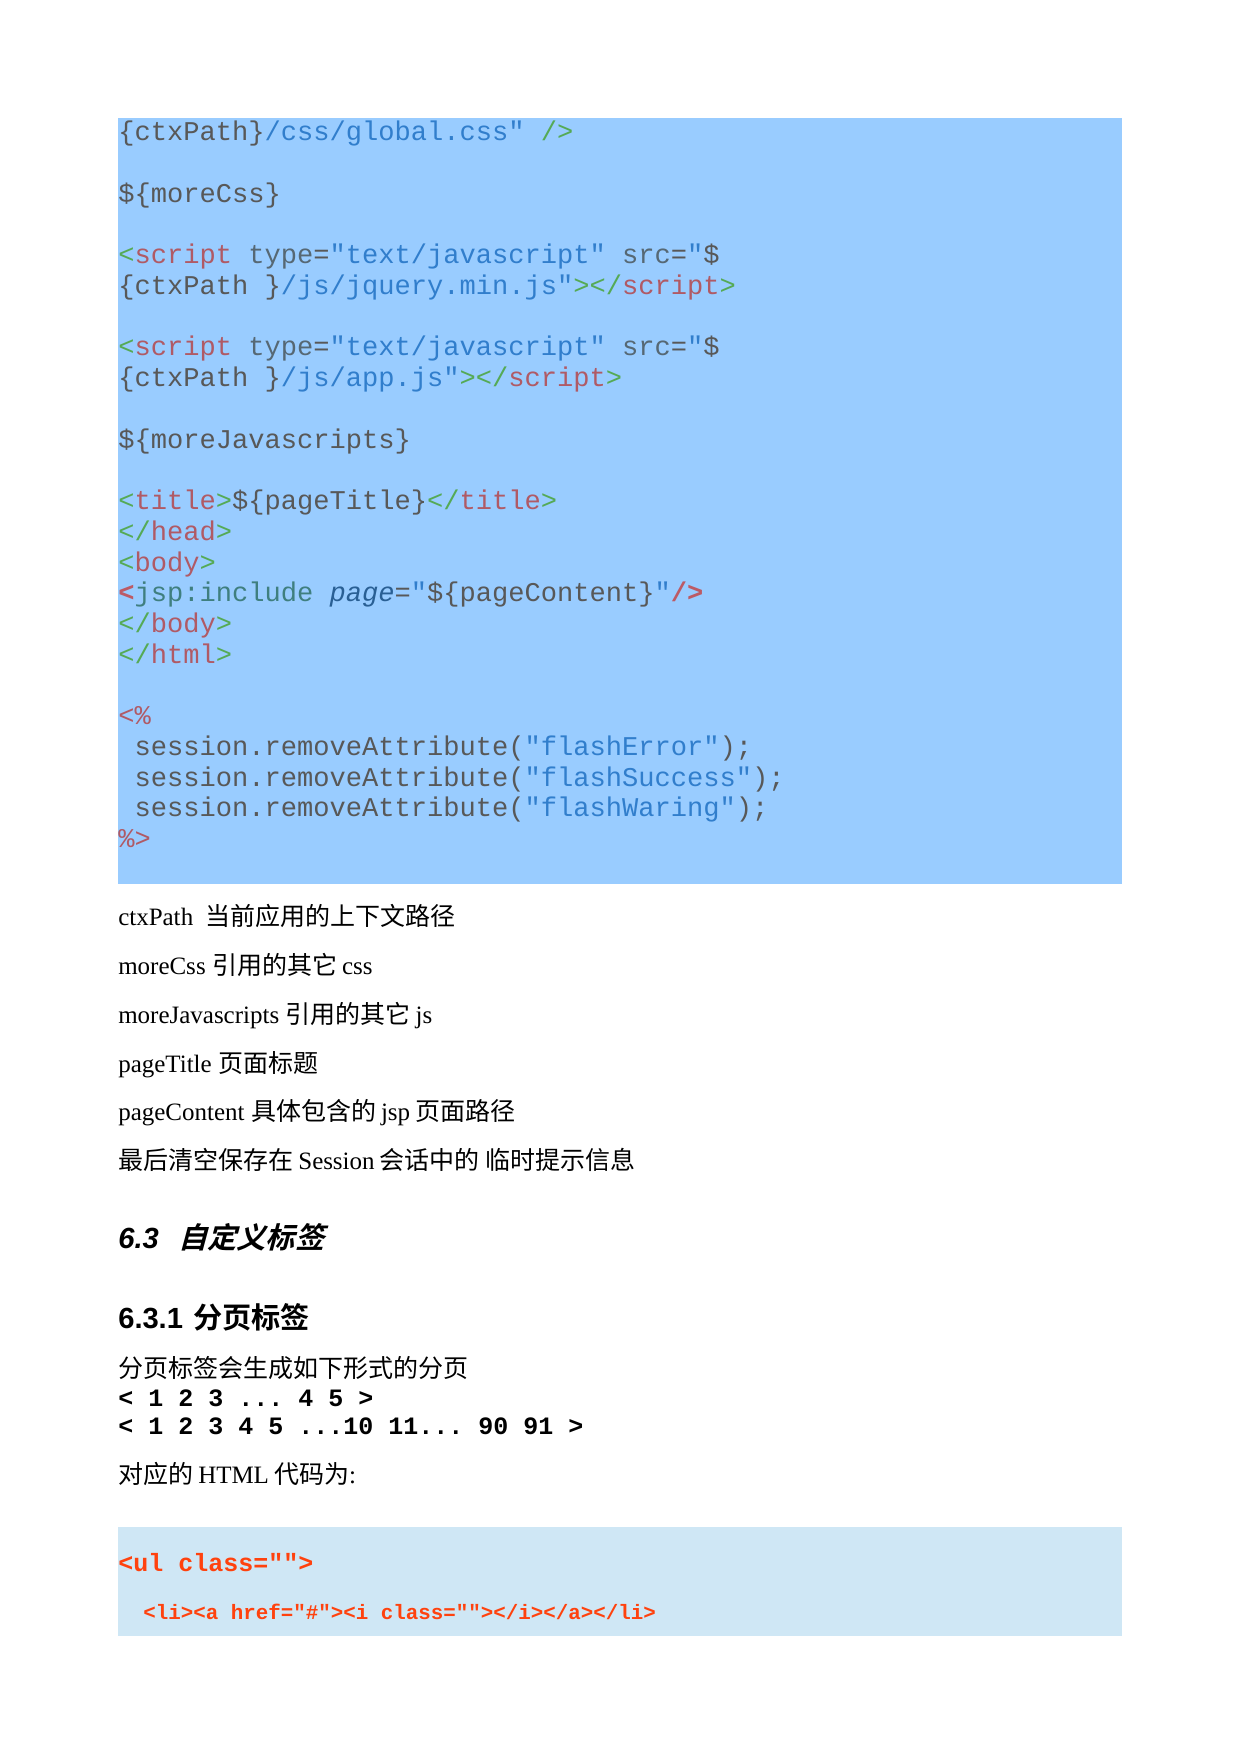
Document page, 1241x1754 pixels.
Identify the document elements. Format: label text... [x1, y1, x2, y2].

text pageTitle 页面标题 [118, 1043, 1122, 1079]
text </head> [118, 518, 1122, 548]
text ${moreCss} [118, 179, 1122, 210]
text moreJavascripts 引用的其它js [118, 994, 1122, 1031]
text ${moreJavascripts} [118, 425, 1122, 456]
text <% [118, 702, 1122, 733]
text <li><a href="#"><i class=""></i></a></li> [118, 1602, 1122, 1626]
text %> [118, 825, 1122, 856]
subtitle 分页标签 [118, 1294, 1122, 1336]
text <jsp:include page="${pageContent}"/> [118, 579, 1122, 610]
text <title>${pageTitle}</title> [118, 487, 1122, 518]
text 最后清空保存在Session会话中的 临时提示信息 [118, 1141, 1122, 1177]
text 对应的HTML代码为: [118, 1454, 1122, 1491]
text <script type="text/javascript" src="${ctxPath }/js/app.js"></script> [118, 333, 1122, 395]
text </body> [118, 610, 1122, 641]
text ctxPath 当前应用的上下文路径 [118, 897, 1122, 933]
text <script type="text/javascript" src="${ctxPath }/js/jquery.min.js"></script> [118, 241, 1122, 302]
subtitle 自定义标签 [118, 1214, 1122, 1257]
text </html> [118, 641, 1122, 671]
text {ctxPath}/css/global.css" /> [118, 118, 1122, 149]
text session.removeAttribute("flashWaring"); [118, 794, 1122, 825]
text session.removeAttribute("flashError"); [118, 733, 1122, 763]
text <ul class=""> [118, 1550, 1122, 1579]
text moreCss 引用的其它css [118, 946, 1122, 982]
text session.removeAttribute("flashSuccess"); [118, 763, 1122, 794]
text pageContent 具体包含的jsp页面路径 [118, 1092, 1122, 1128]
text 分页标签会生成如下形式的分页 < 1 2 3 ... 4 5 > < 1 2 3 4 5 ...10 11... 90 91 > [118, 1349, 1122, 1442]
text <body> [118, 548, 1122, 579]
